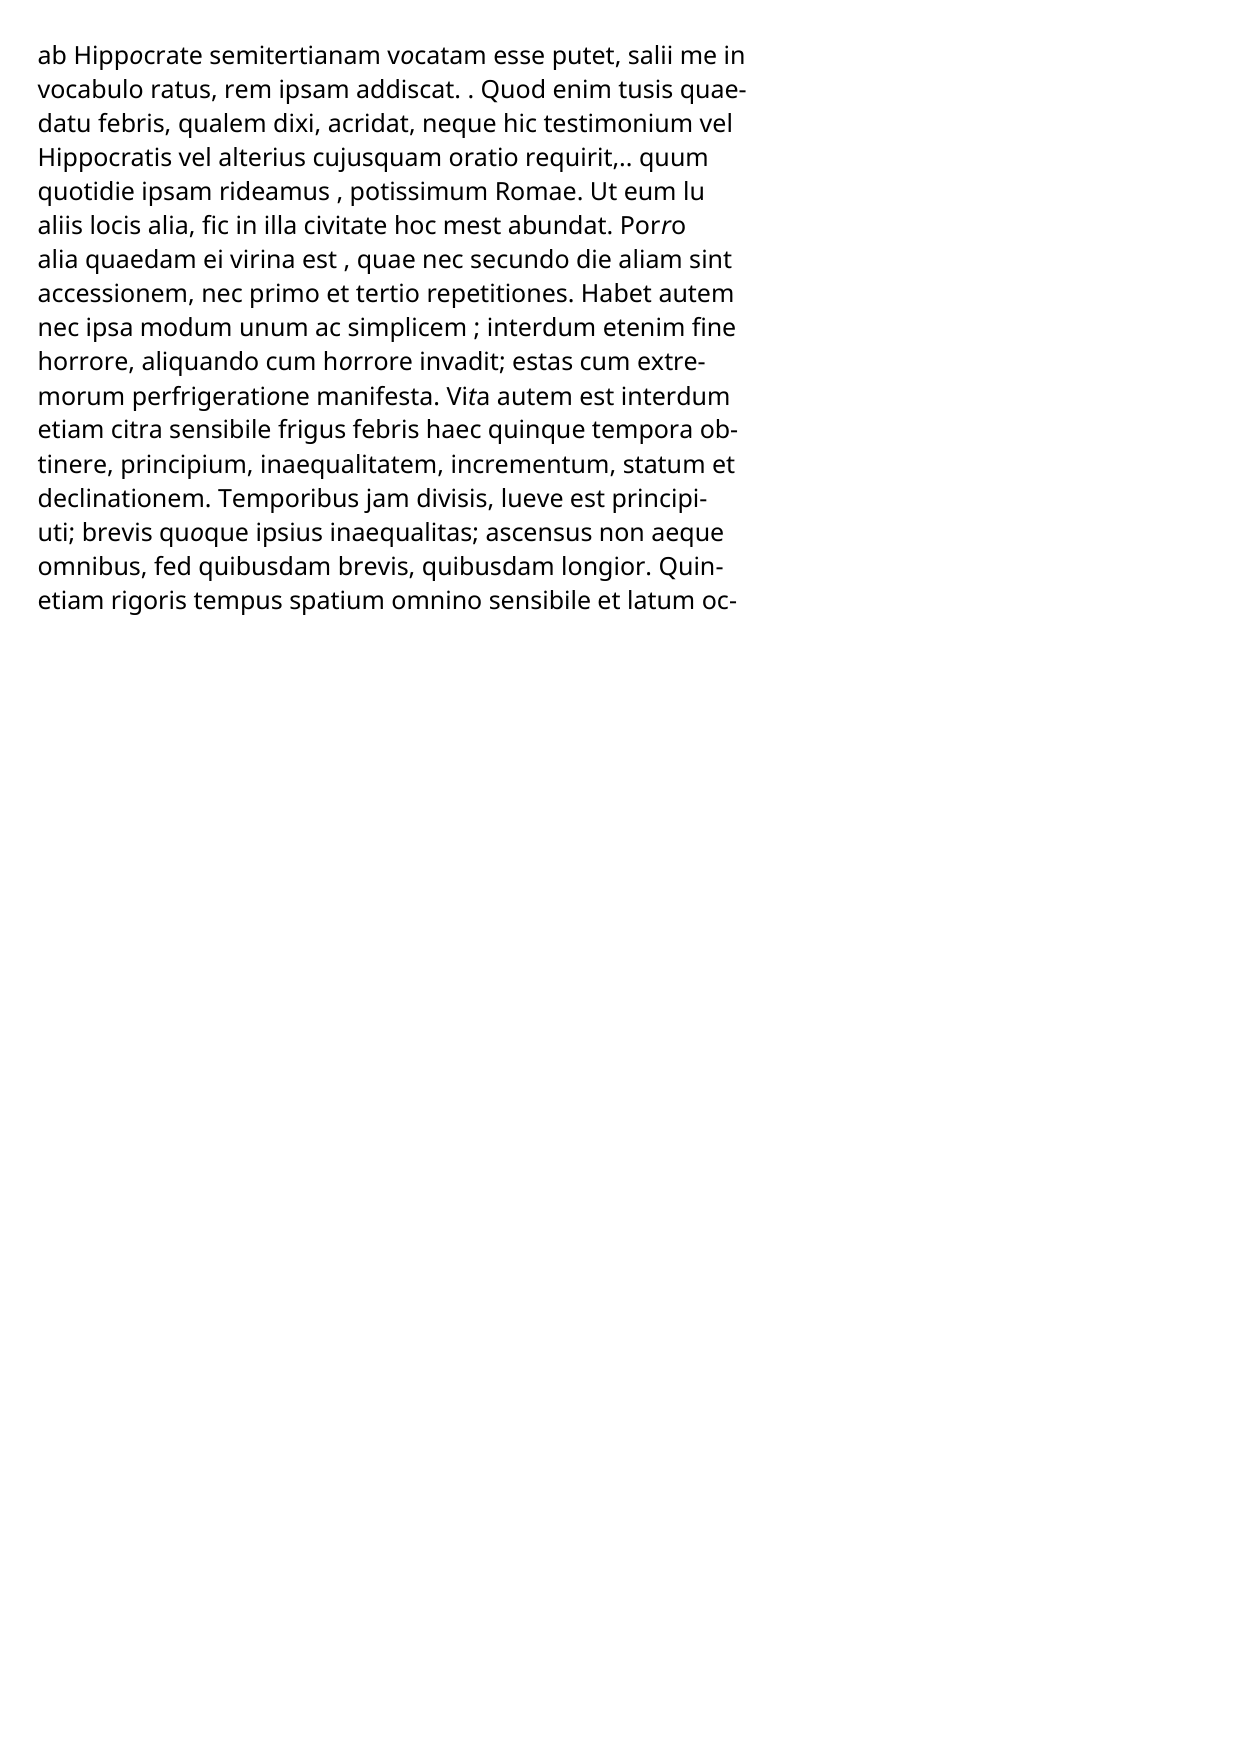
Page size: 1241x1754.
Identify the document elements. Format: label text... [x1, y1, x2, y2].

text ab Hippocrate semitertianam vocatam esse putet, salii me in vocabulo ratus, rem ipsam addiscat. . Quod enim tusis quae- datu febris, qualem dixi, acridat, neque hic testimonium vel Hippocratis vel alterius cujusquam oratio requirit,.. quum quotidie ipsam rideamus , potissimum Romae. Ut eum lu aliis locis alia, fic in illa civitate hoc mest abundat. Porro alia quaedam ei virina est , quae nec secundo die aliam sint accessionem, nec primo et tertio repetitiones. Habet autem nec ipsa modum unum ac simplicem ; interdum etenim fine horrore, aliquando cum horrore invadit; estas cum extre- morum perfrigeratione manifesta. Vita autem est interdum etiam citra sensibile frigus febris haec quinque tempora ob- tinere, principium, inaequalitatem, incrementum, statum et declinationem. Temporibus jam divisis, lueve est principi- uti; brevis quoque ipsius inaequalitas; ascensus non aeque omnibus, fed quibusdam brevis, quibusdam longior. Quin- etiam rigoris tempus spatium omnino sensibile et latum oc- [37, 37, 1203, 617]
